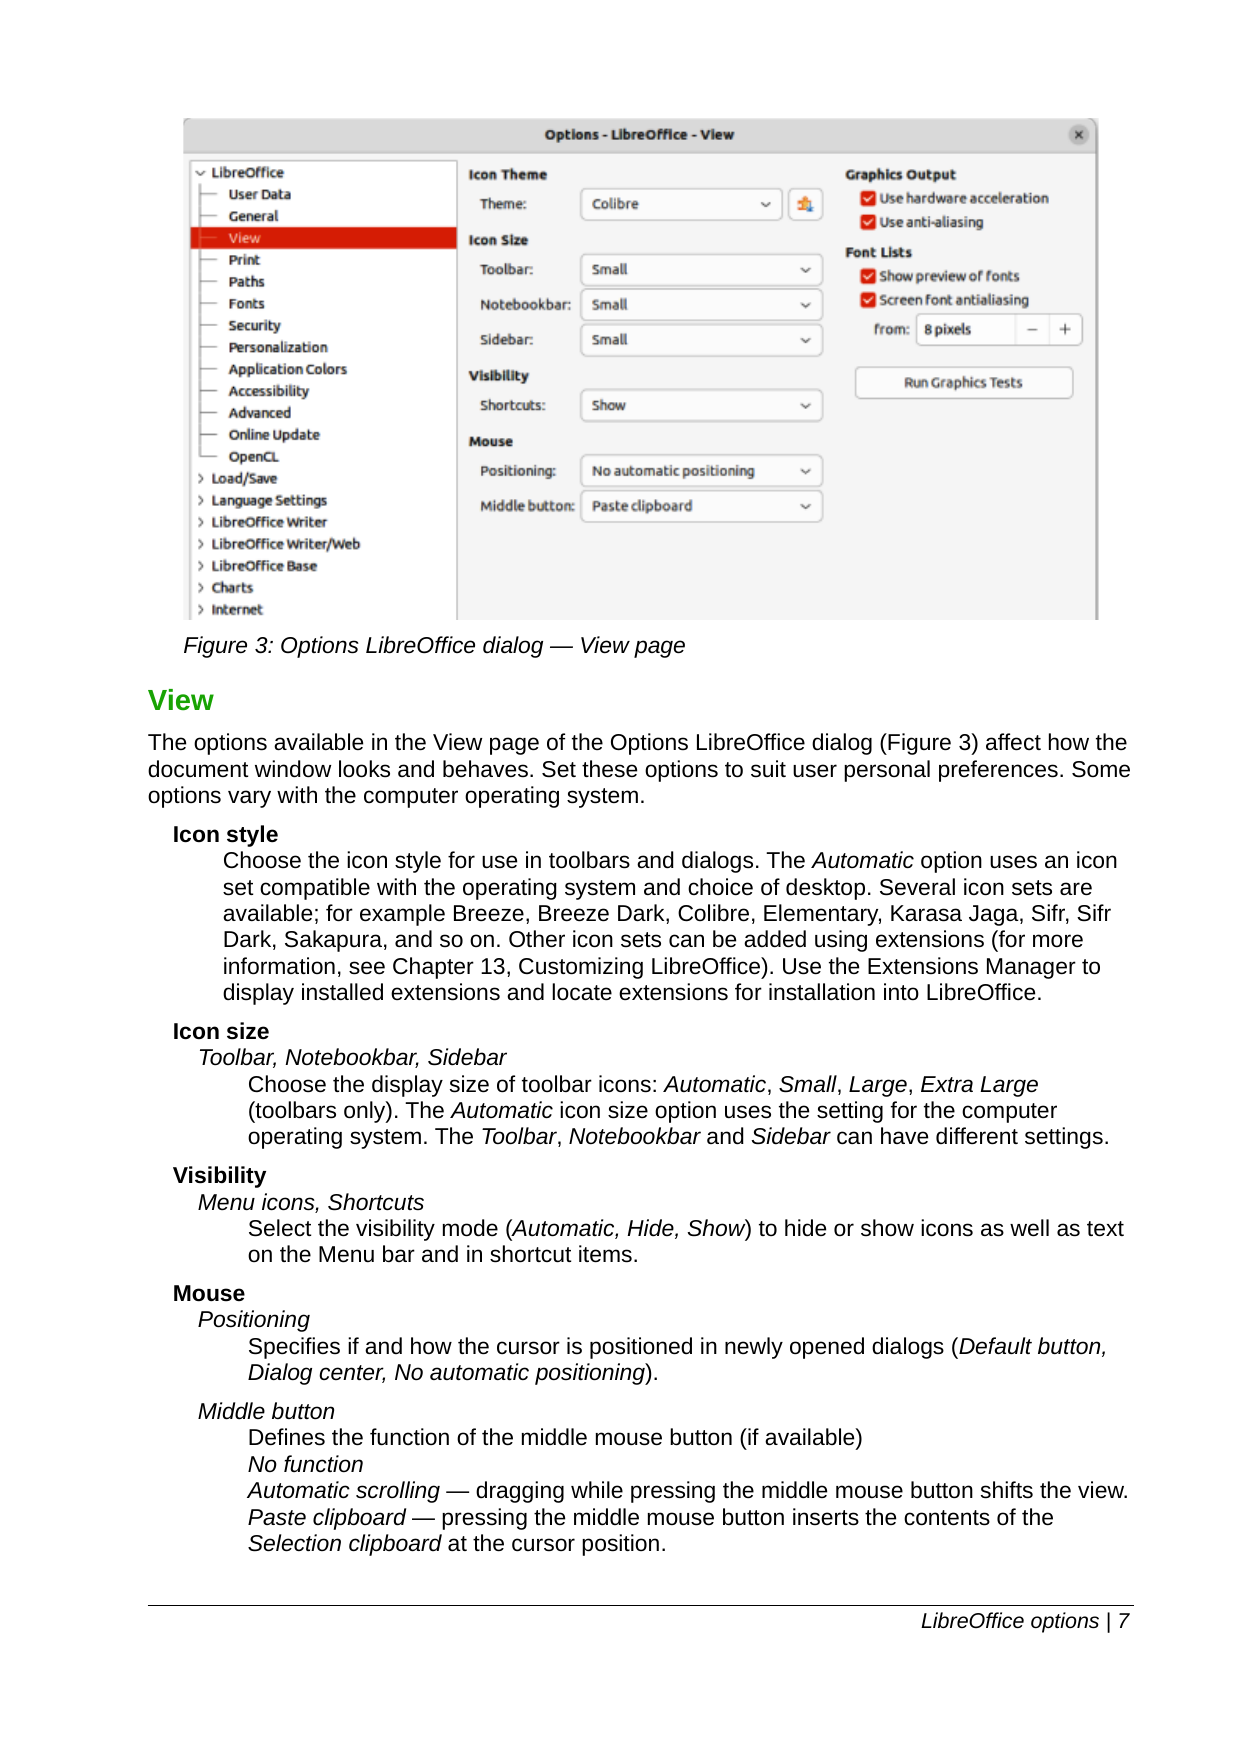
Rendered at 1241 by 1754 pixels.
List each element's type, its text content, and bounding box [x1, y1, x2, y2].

text Menu icons, Shortcuts [198, 1188, 1134, 1215]
text Choose the icon style for use in toolbars and dialogs. The Automatic option uses an icon set compatible with the operating system and choice of desktop. Several icon sets are available; for example Breeze, Breeze Dark, Colibre, Elementary, Karasa Jaga, Sifr, Sifr Dark, Sakapura, and so on. Other icon sets can be added using extensions (for more information, see Chapter 13, Customizing LibreOffice). Use the Extensions Manager to display installed extensions and locate extensions for installation into LibreOffice. [223, 847, 1134, 1005]
text Select the visibility mode (Automatic, Hide, Show) to hide or show icons as well as text on the Menu bar and in shortcut items. [248, 1215, 1134, 1268]
text Icon style [173, 821, 1134, 847]
text Choose the display size of toolbar icons: Automatic, Small, Large, Extra Large (toolbars only). The Automatic icon size option uses the setting for the computer operating system. The Toolbar, Notebookbar and Sidebar can have different settings. [248, 1071, 1134, 1150]
text Toolbar, Notebookbar, Sidebar [198, 1044, 1134, 1071]
text Icon size [173, 1018, 1134, 1044]
text Middle button [198, 1398, 1134, 1424]
text Figure 3: Options LibreOffice dialog — View page [183, 632, 1098, 658]
text The options available in the View page of the Options LibreOffice dialog (Figure 3) affect how the document window looks and behaves. Set these options to suit user personal preferences. Some options vary with the computer operating system. [148, 729, 1134, 808]
text Positioning [198, 1306, 1134, 1333]
subtitle View [148, 683, 1134, 717]
text Specifies if and how the cursor is positioned in newly opened dialogs (Default button, Dialog center, No automatic positioning). [248, 1333, 1134, 1386]
text Visibility [173, 1162, 1134, 1188]
text Defines the function of the middle mouse button (if available) No function Automatic scrolling — dragging while pressing the middle mouse button shifts the view. Paste clipboard — pressing the middle mouse button inserts the contents of the Selection clipboard at the cursor position. [248, 1424, 1134, 1556]
text Mouse [173, 1280, 1134, 1306]
picture [183, 118, 1099, 620]
